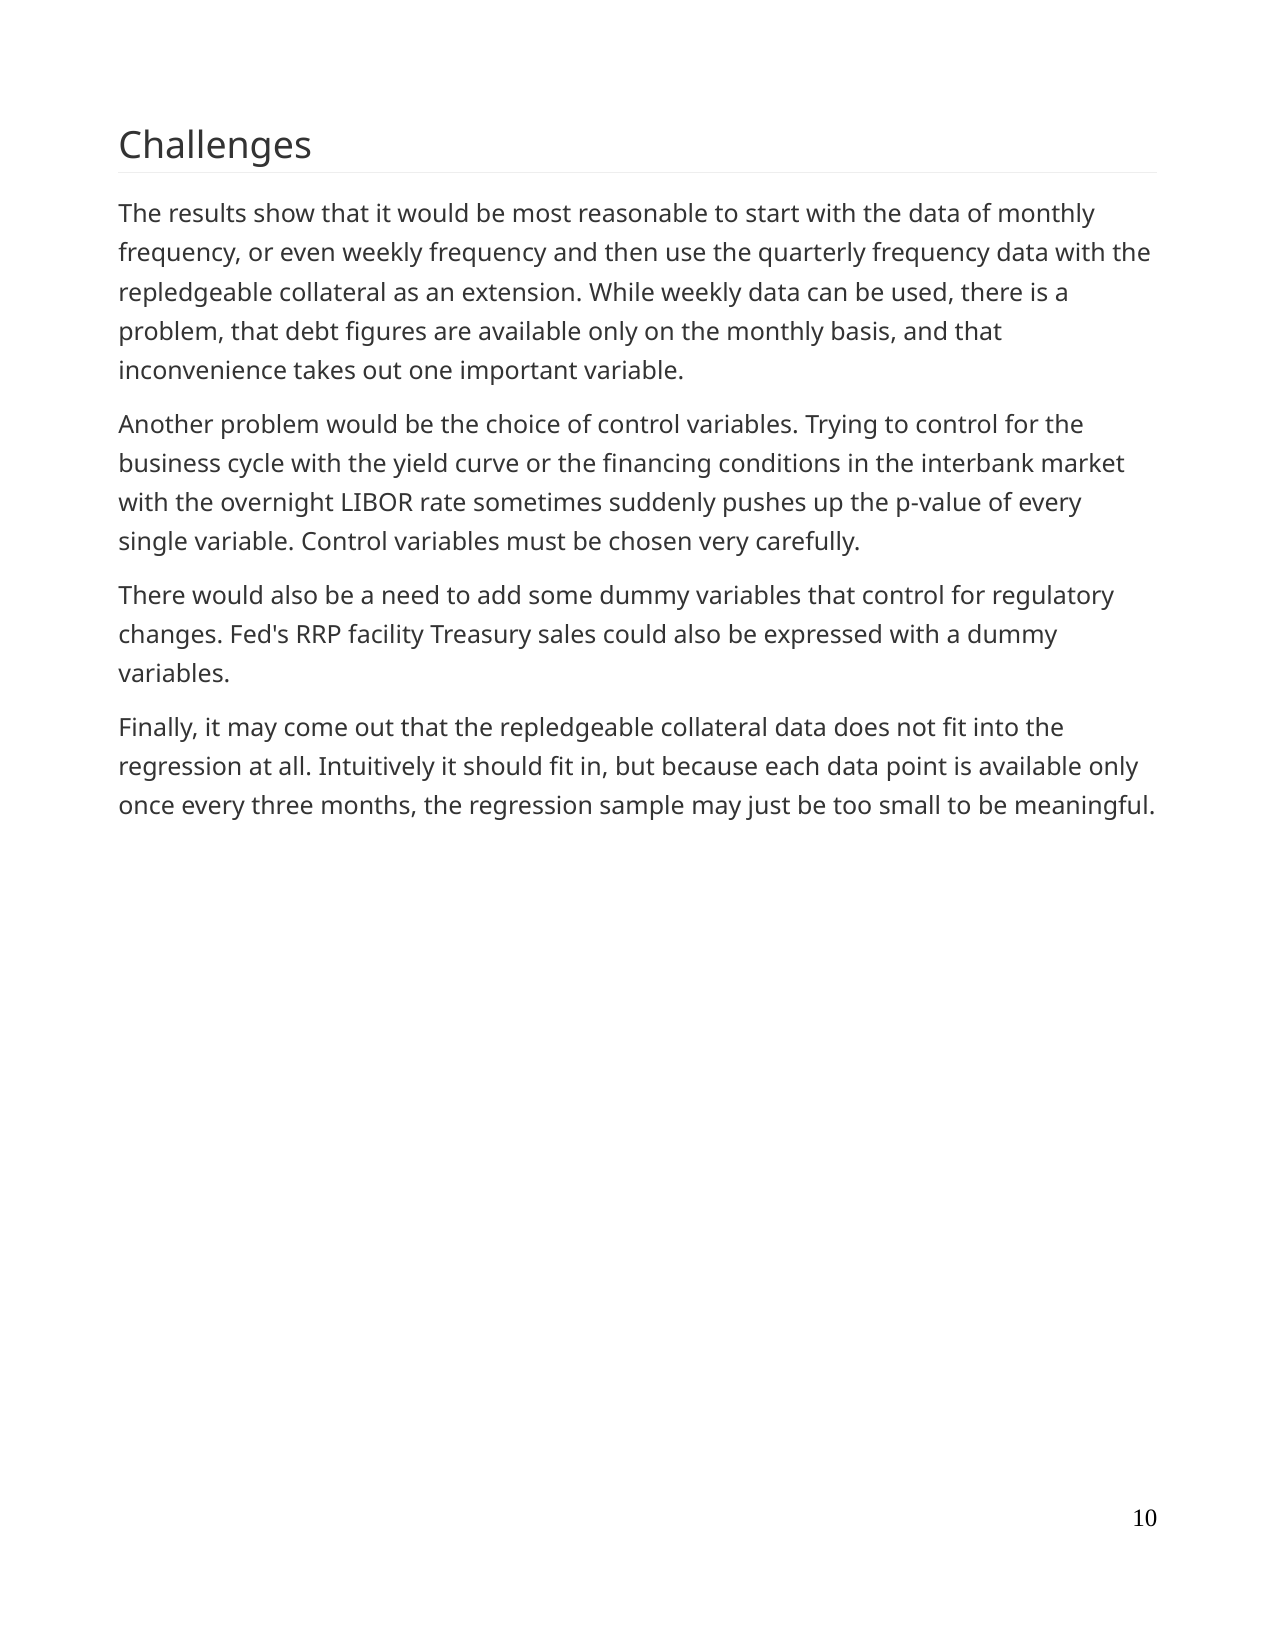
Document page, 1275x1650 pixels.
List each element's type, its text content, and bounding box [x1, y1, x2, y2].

subtitle Challenges [118, 118, 1157, 172]
text Another problem would be the choice of control variables. Trying to control for the business cycle with the yield curve or the financing conditions in the interbank market with the overnight LIBOR rate sometimes suddenly pushes up the p-value of every single variable. Control variables must be chosen very carefully. [118, 406, 1157, 558]
text There would also be a need to add some dummy variables that control for regulatory changes. Fed's RRP facility Treasury sales could also be expressed with a dummy variables. [118, 577, 1157, 690]
text The results show that it would be most reasonable to start with the data of monthly frequency, or even weekly frequency and then use the quarterly frequency data with the repledgeable collateral as an extension. While weekly data can be used, there is a problem, that debt figures are available only on the monthly basis, and that inconvenience takes out one important variable. [118, 196, 1157, 387]
text Finally, it may come out that the repledgeable collateral data does not fit into the regression at all. Intuitively it should fit in, but because each data point is available only once every three months, the regression sample may just be too small to be meaningful. [118, 709, 1157, 822]
